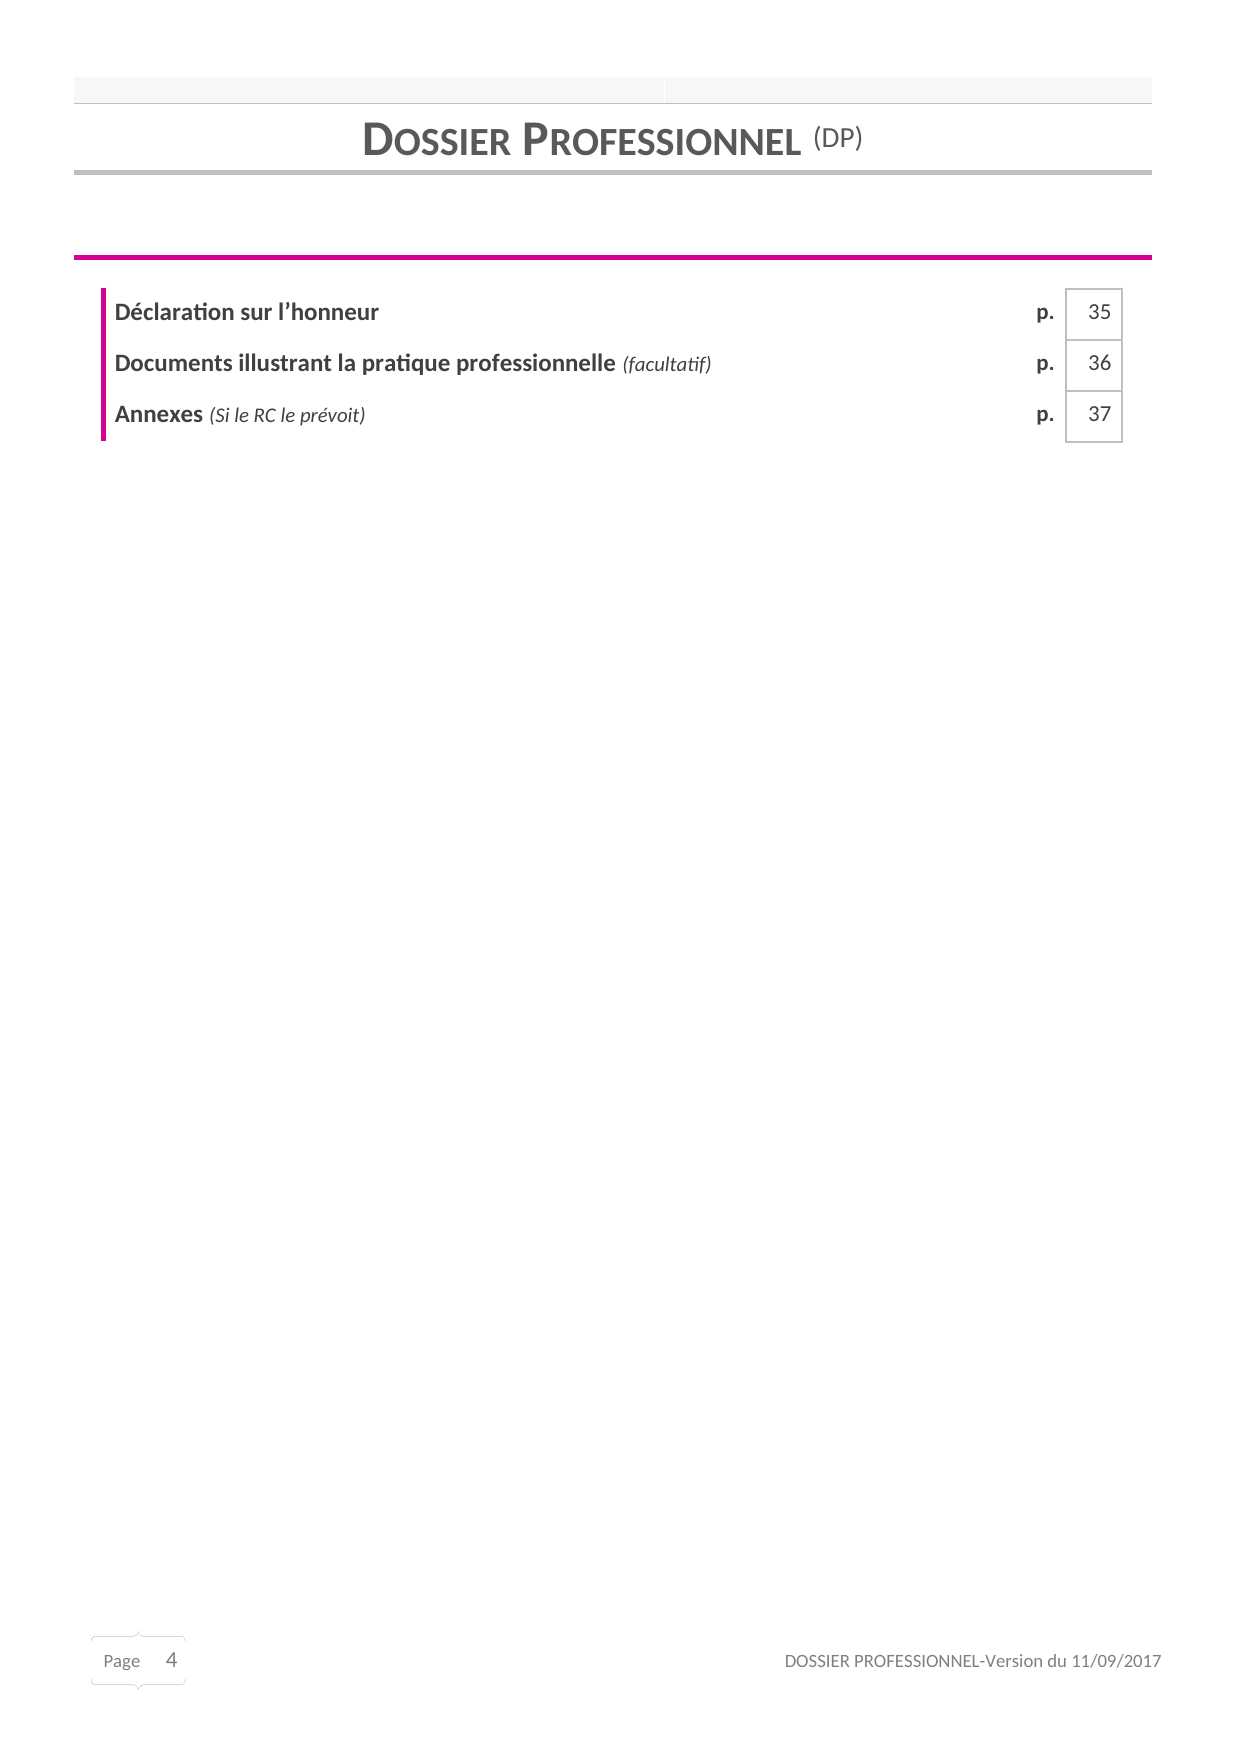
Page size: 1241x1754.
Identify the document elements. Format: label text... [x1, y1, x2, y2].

table_cell 35 [1067, 290, 1121, 339]
table_cell p. [1019, 390, 1065, 441]
table_cell Annexes (Si le RC le prévoit) [106, 390, 1019, 441]
table_cell p. [1019, 339, 1065, 390]
table_cell 36 [1067, 341, 1121, 390]
table_cell 37 [1067, 392, 1121, 441]
table_cell p. [1019, 288, 1065, 339]
table_cell Documents illustrant la pratique professionnelle (facultatif) [106, 339, 1019, 390]
table_cell Déclaration sur l’honneur [106, 288, 1019, 339]
